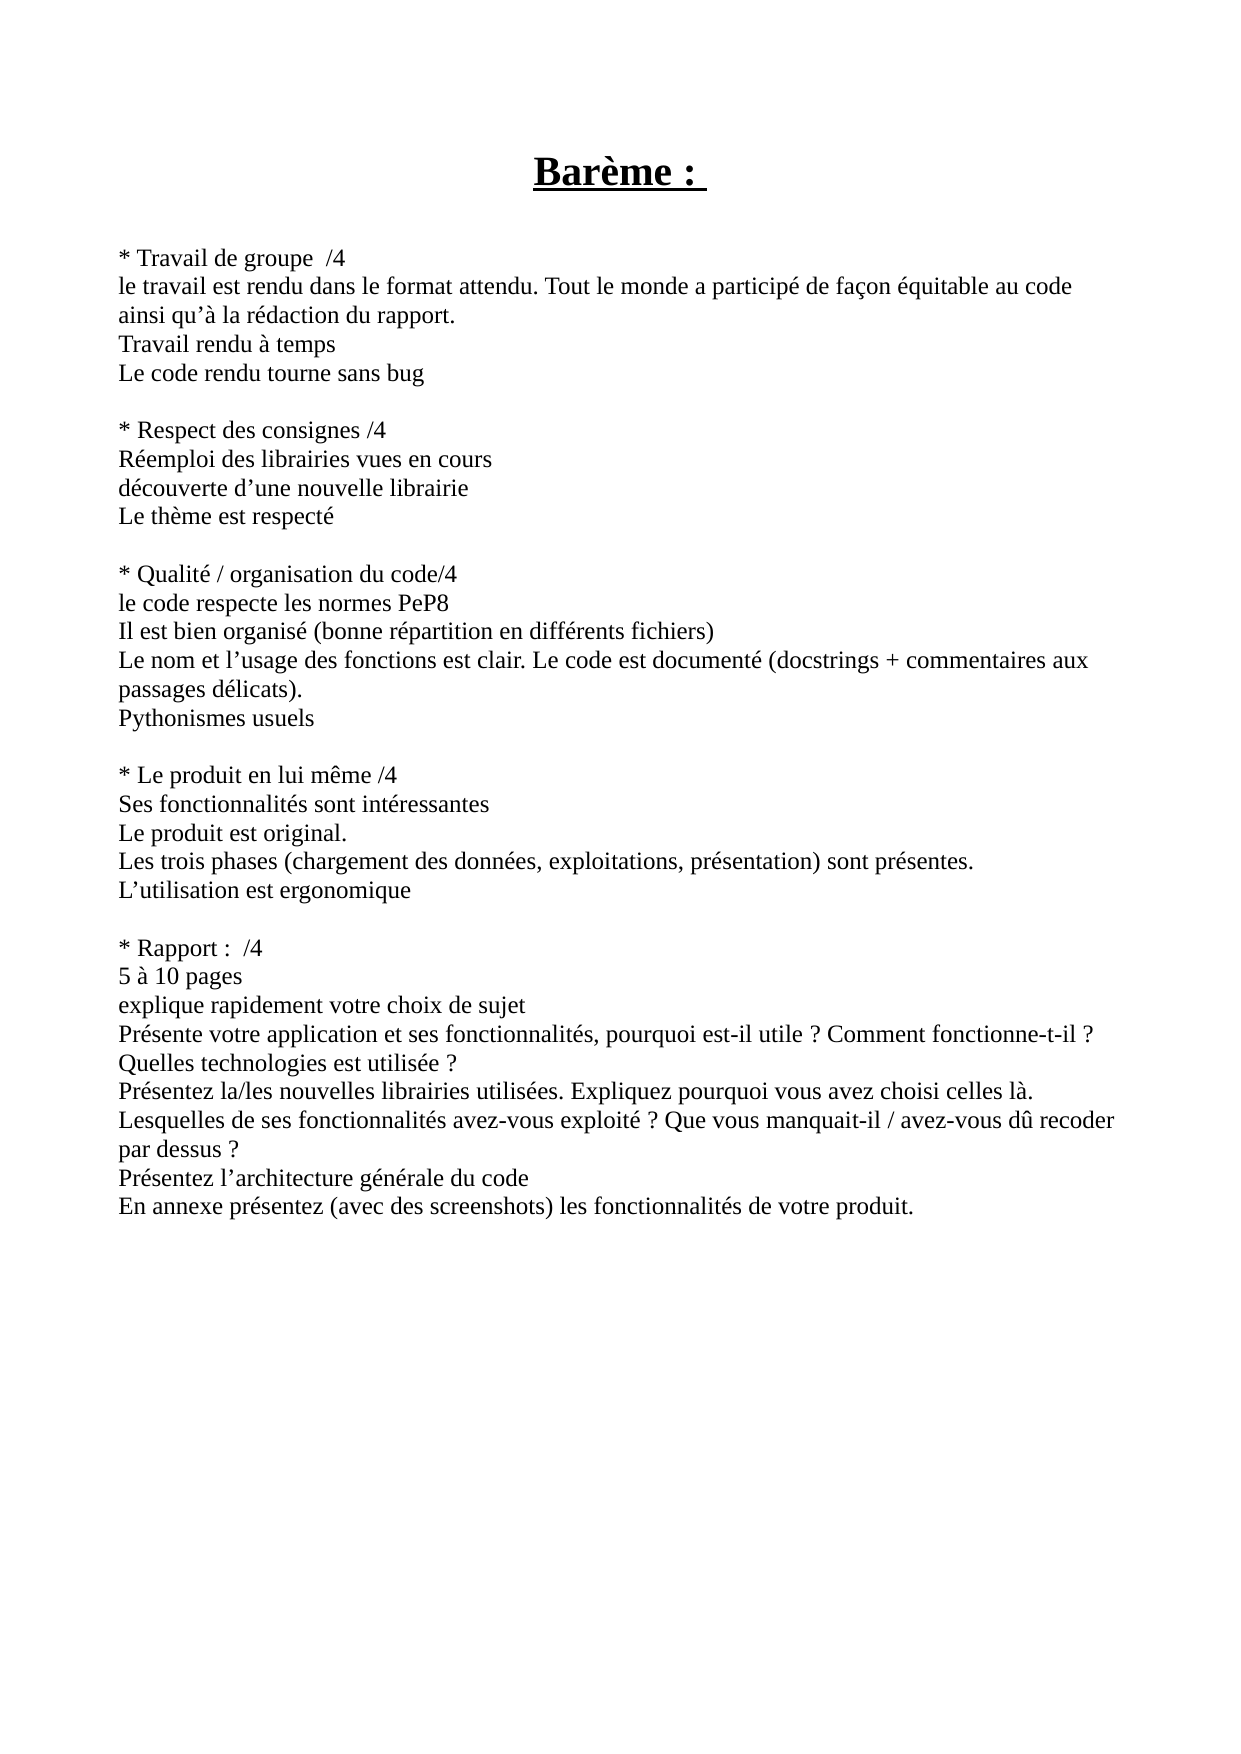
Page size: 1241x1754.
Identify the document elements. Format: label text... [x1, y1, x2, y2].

text Ses fonctionnalités sont intéressantes [118, 789, 1122, 818]
text Barème : [118, 147, 1122, 195]
text explique rapidement votre choix de sujet [118, 990, 1122, 1019]
text Les trois phases (chargement des données, exploitations, présentation) sont présentes. [118, 846, 1122, 875]
text Le nom et l’usage des fonctions est clair. Le code est documenté (docstrings + commentaires aux passages délicats). [118, 645, 1122, 703]
text Le produit est original. [118, 818, 1122, 846]
text Pythonismes usuels [118, 703, 1122, 731]
text Travail rendu à temps [118, 329, 1122, 358]
text le code respecte les normes PeP8 [118, 588, 1122, 616]
text * Travail de groupe /4 [118, 243, 1122, 271]
text En annexe présentez (avec des screenshots) les fonctionnalités de votre produit. [118, 1191, 1122, 1220]
text L’utilisation est ergonomique [118, 875, 1122, 904]
text Le code rendu tourne sans bug [118, 358, 1122, 386]
text * Rapport : /4 [118, 933, 1122, 961]
text Il est bien organisé (bonne répartition en différents fichiers) [118, 616, 1122, 645]
text le travail est rendu dans le format attendu. Tout le monde a participé de façon équitable au code ainsi qu’à la rédaction du rapport. [118, 271, 1122, 329]
text Présentez l’architecture générale du code [118, 1163, 1122, 1191]
text * Le produit en lui même /4 [118, 760, 1122, 789]
text découverte d’une nouvelle librairie [118, 473, 1122, 501]
text Réemploi des librairies vues en cours [118, 444, 1122, 473]
text Présentez la/les nouvelles librairies utilisées. Expliquez pourquoi vous avez choisi celles là. Lesquelles de ses fonctionnalités avez-vous exploité ? Que vous manquait-il / avez-vous dû recoder par dessus ? [118, 1076, 1122, 1163]
text * Qualité / organisation du code/4 [118, 559, 1122, 588]
text Présente votre application et ses fonctionnalités, pourquoi est-il utile ? Comment fonctionne-t-il ? Quelles technologies est utilisée ? [118, 1019, 1122, 1076]
text Le thème est respecté [118, 501, 1122, 530]
text * Respect des consignes /4 [118, 415, 1122, 444]
text 5 à 10 pages [118, 961, 1122, 990]
